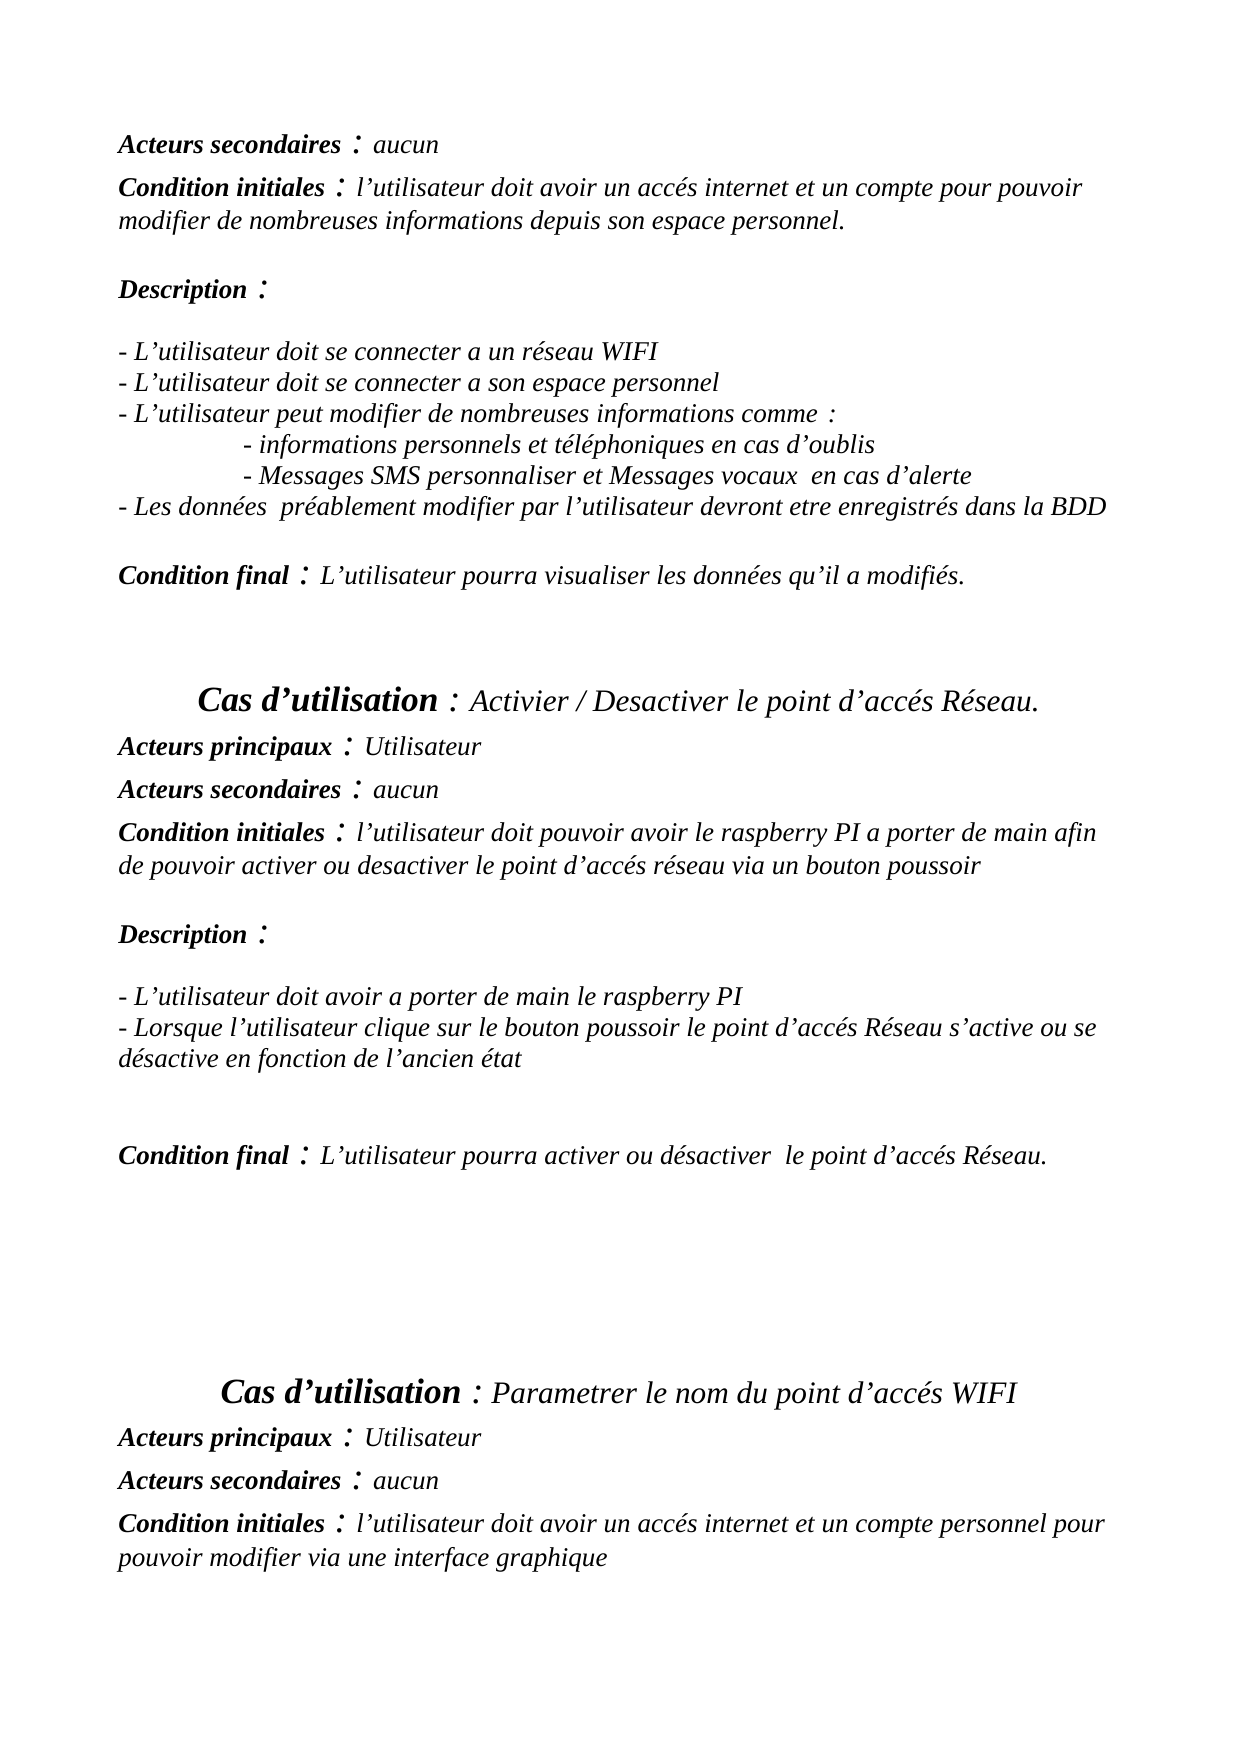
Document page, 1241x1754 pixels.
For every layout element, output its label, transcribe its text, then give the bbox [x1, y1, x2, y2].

text - Lorsque l’utilisateur clique sur le bouton poussoir le point d’accés Réseau s’active ou se désactive en fonction de l’ancien état [118, 1011, 1122, 1073]
text - L’utilisateur doit avoir a porter de main le raspberry PI [118, 979, 1122, 1011]
text Condition initiales : l’utilisateur doit pouvoir avoir le raspberry PI a porter de main afin de pouvoir activer ou desactiver le point d’accés réseau via un bouton poussoir [118, 806, 1122, 880]
text Description : [118, 908, 1122, 952]
text Description : [118, 263, 1122, 307]
text Condition final : L’utilisateur pourra activer ou désactiver le point d’accés Réseau. [118, 1129, 1122, 1200]
text Acteurs secondaires : aucun [118, 118, 1122, 161]
text - Les données préablement modifier par l’utilisateur devront etre enregistrés dans la BDD [118, 490, 1122, 522]
text Cas d’utilisation : Parametrer le nom du point d’accés WIFI [118, 1368, 1122, 1411]
text Condition initiales : l’utilisateur doit avoir un accés internet et un compte pour pouvoir modifier de nombreuses informations depuis son espace personnel. [118, 161, 1122, 236]
text - L’utilisateur peut modifier de nombreuses informations comme : - informations personnels et téléphoniques en cas d’oublis [118, 397, 1122, 459]
text - L’utilisateur doit se connecter a un réseau WIFI [118, 335, 1122, 366]
text Acteurs secondaires : aucun [118, 1454, 1122, 1498]
text Acteurs principaux : Utilisateur [118, 720, 1122, 763]
text Cas d’utilisation : Activier / Desactiver le point d’accés Réseau. [118, 677, 1122, 720]
text Condition initiales : l’utilisateur doit avoir un accés internet et un compte personnel pour pouvoir modifier via une interface graphique [118, 1498, 1122, 1572]
text Acteurs secondaires : aucun [118, 763, 1122, 806]
text Condition final : L’utilisateur pourra visualiser les données qu’il a modifiés. [118, 549, 1122, 621]
text Acteurs principaux : Utilisateur [118, 1411, 1122, 1454]
text - L’utilisateur doit se connecter a son espace personnel [118, 366, 1122, 397]
text - Messages SMS personnaliser et Messages vocaux en cas d’alerte [118, 459, 1122, 490]
